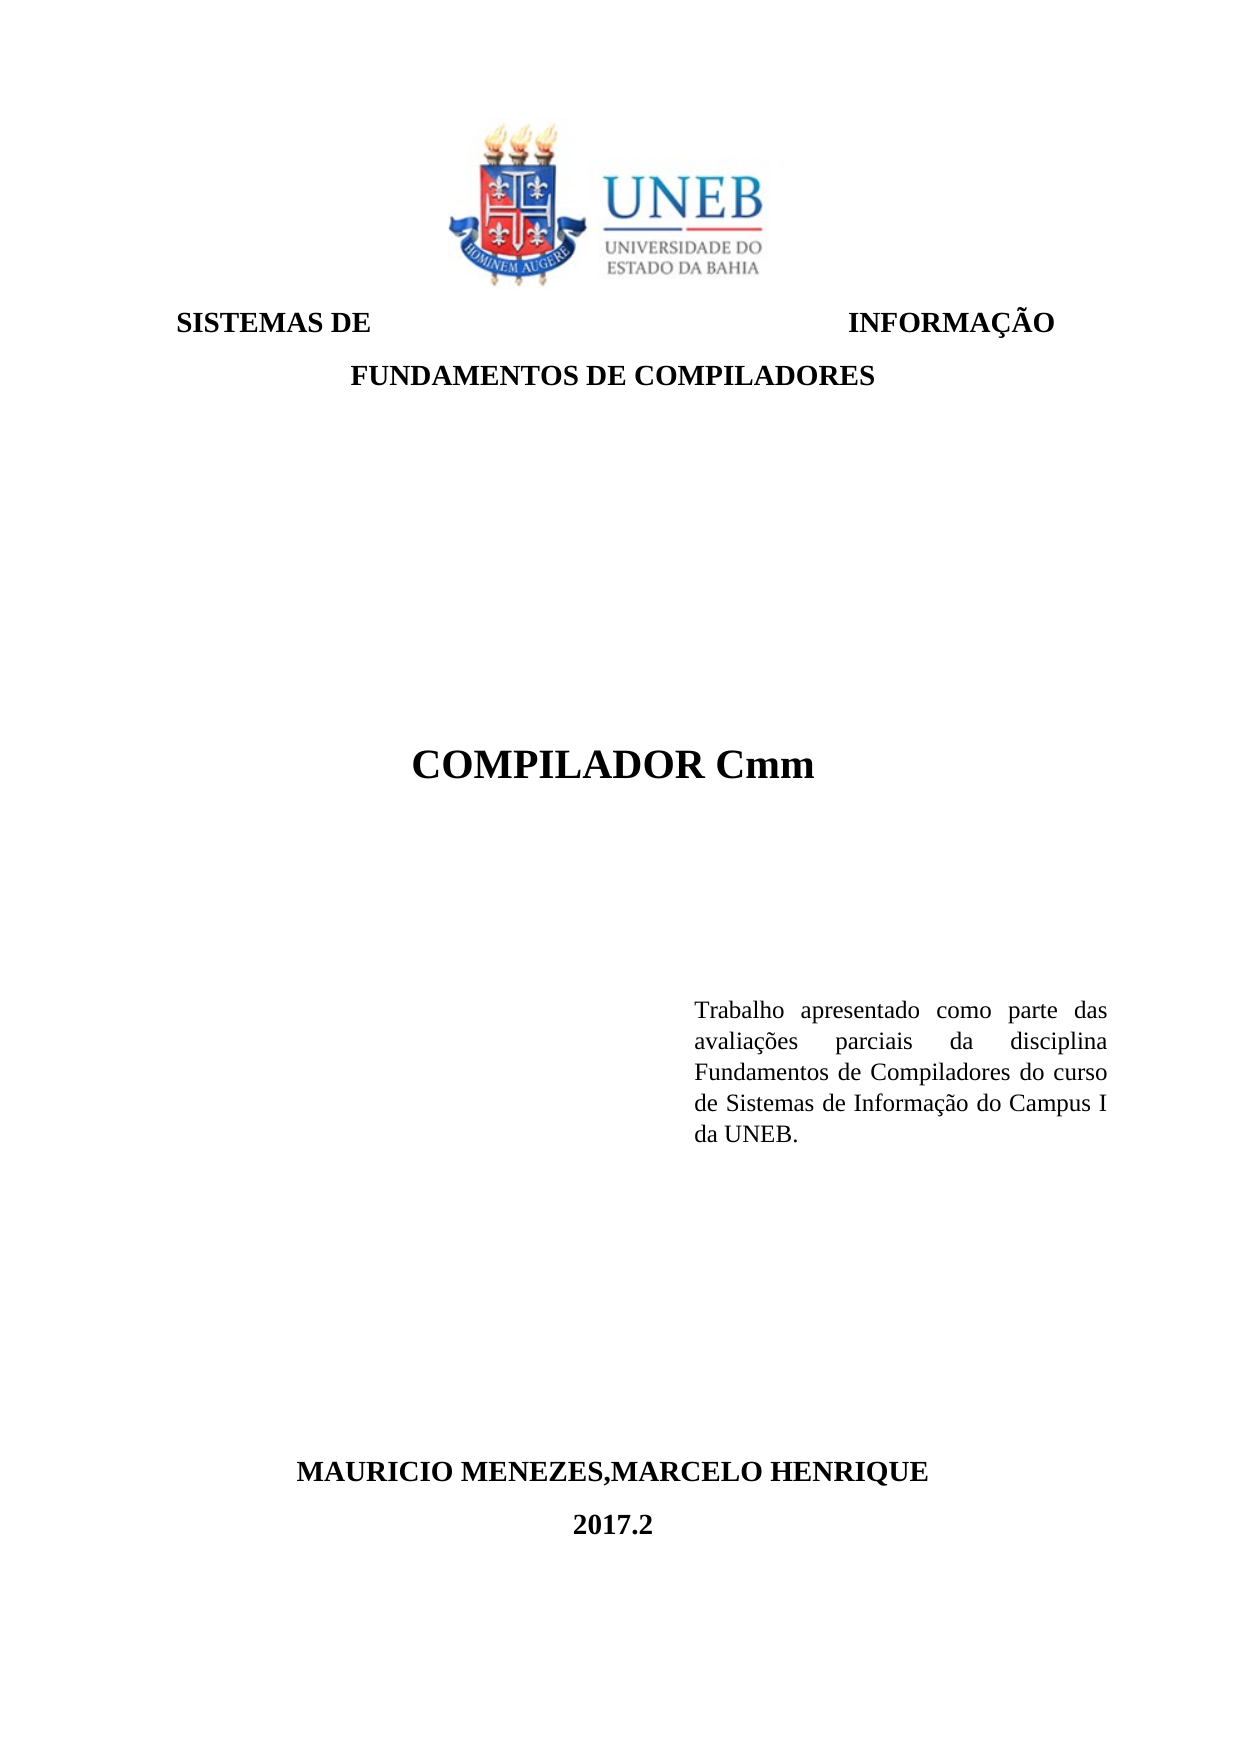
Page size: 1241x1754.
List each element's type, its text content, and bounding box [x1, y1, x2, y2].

text Mauricio menezes,Marcelo henrique [118, 1454, 1107, 1488]
text COMPILADOR Cmm [118, 739, 1107, 787]
picture [448, 118, 776, 290]
text Trabalho apresentado como parte das avaliações parciais da disciplina Fundamentos de Compiladores do curso de Sistemas de Informação do Campus I da UNEB. [694, 995, 1107, 1148]
text 2017.2 [118, 1507, 1107, 1541]
text FUNDAMENTOS DE COMPILADORES [118, 358, 1107, 392]
text SISTEMAS DE INFORMAÇÃO [118, 306, 1107, 339]
